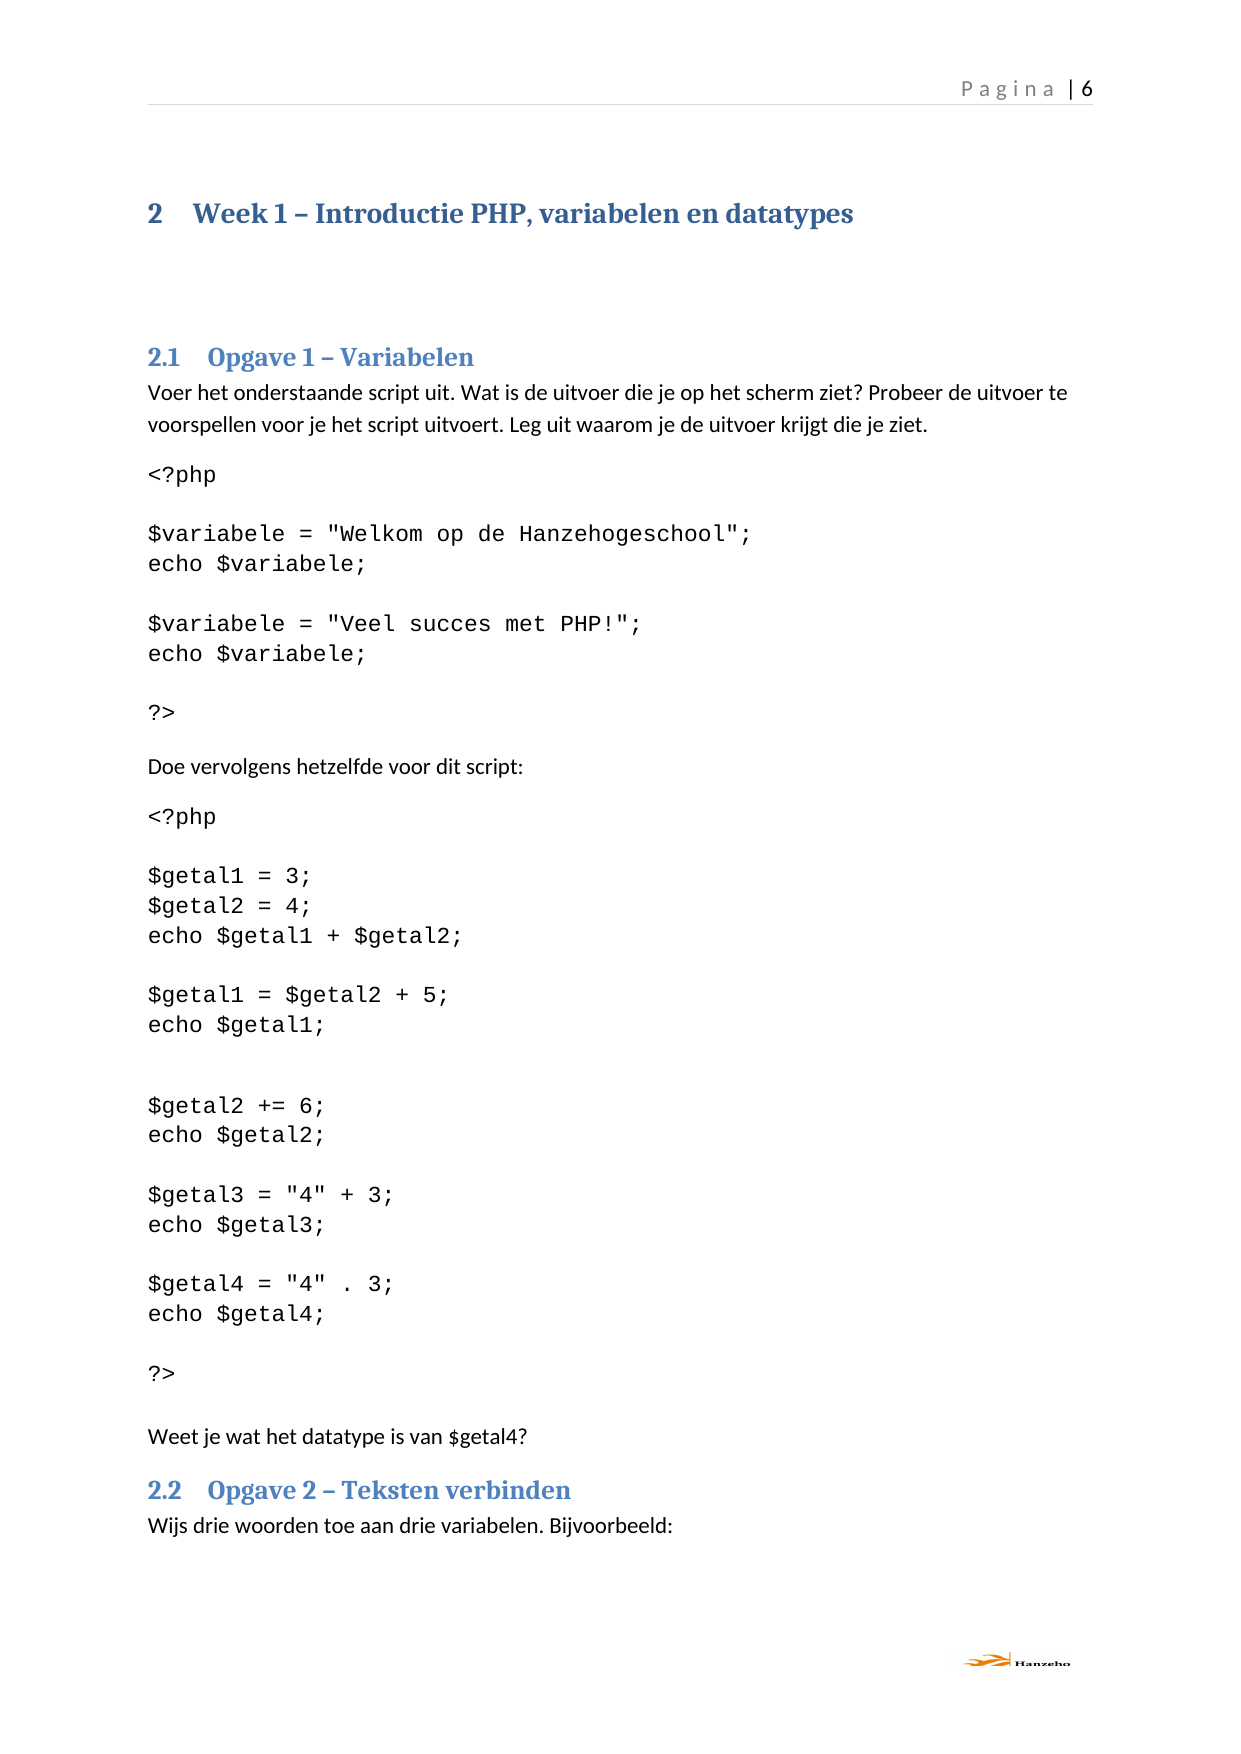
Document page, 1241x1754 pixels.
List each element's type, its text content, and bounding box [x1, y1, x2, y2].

text Wijs drie woorden toe aan drie variabelen. Bijvoorbeeld: [148, 1511, 1093, 1539]
text <?php $getal1 = 3; $getal2 = 4; echo $getal1 + $getal2; $getal1 = $getal2 + 5; echo $getal1; [148, 805, 1093, 1069]
text $getal2 += 6; echo $getal2; $getal3 = "4" + 3; echo $getal3; $getal4 = "4" . 3; echo $getal4; ?> Weet je wat het datatype is van $getal4? [148, 1094, 1093, 1450]
text Voer het onderstaande script uit. Wat is de uitvoer die je op het scherm ziet? Probeer de uitvoer te voorspellen voor je het script uitvoert. Leg uit waarom je de uitvoer krijgt die je ziet. [148, 378, 1093, 438]
subtitle Week 1 – Introductie PHP, variabelen en datatypes [148, 198, 1093, 231]
subtitle Opgave 2 – Teksten verbinden [148, 1475, 1093, 1506]
text Doe vervolgens hetzelfde voor dit script: [148, 752, 1093, 780]
subtitle Opgave 1 – Variabelen [148, 342, 1093, 373]
picture [952, 1652, 1194, 1681]
text <?php $variabele = "Welkom op de Hanzehogeschool"; echo $variabele; $variabele = "Veel succes met PHP!"; echo $variabele; ?> [148, 463, 1093, 727]
